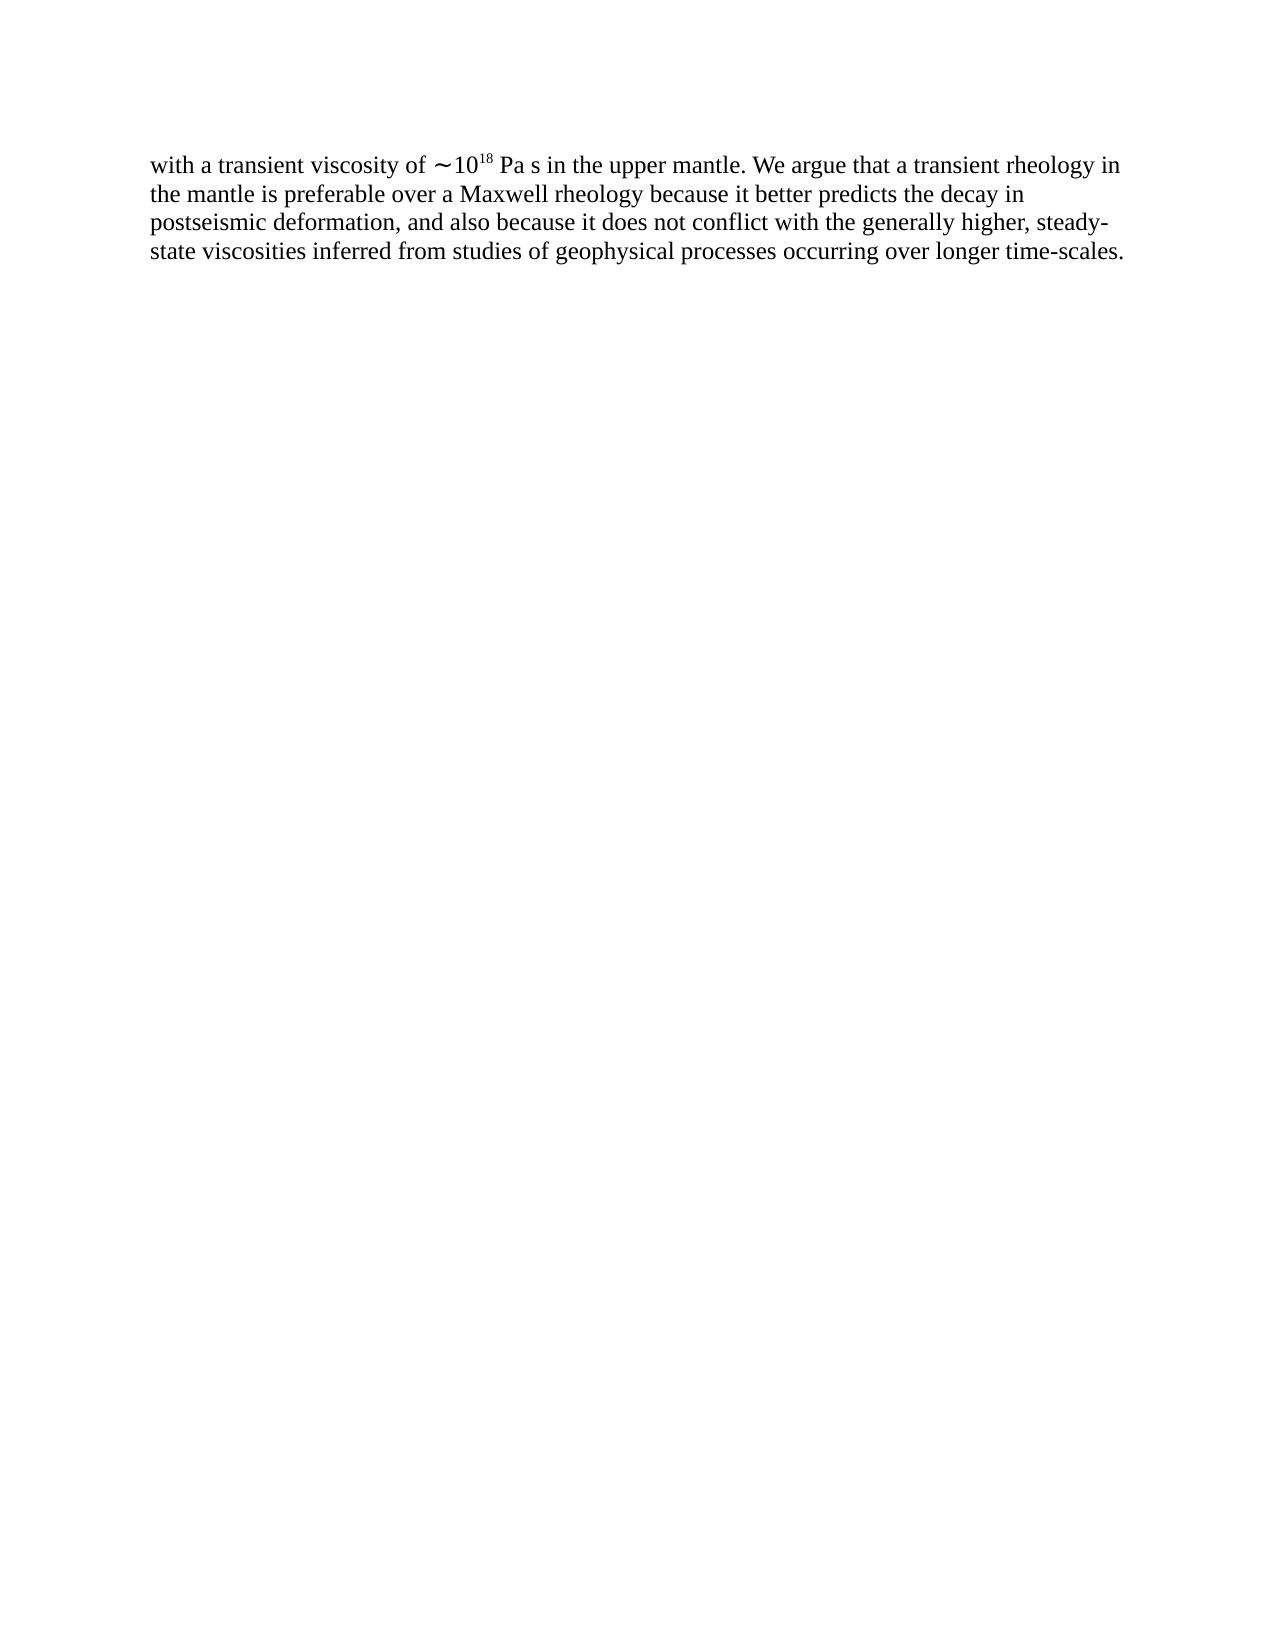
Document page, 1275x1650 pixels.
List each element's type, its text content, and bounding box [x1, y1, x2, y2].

text with a transient viscosity of ∼1018 Pa s in the upper mantle. We argue that a transient rheology in the mantle is preferable over a Maxwell rheology because it better predicts the decay in postseismic deformation, and also because it does not conflict with the generally higher, steady-state viscosities inferred from studies of geophysical processes occurring over longer time-scales. [150, 150, 1125, 265]
